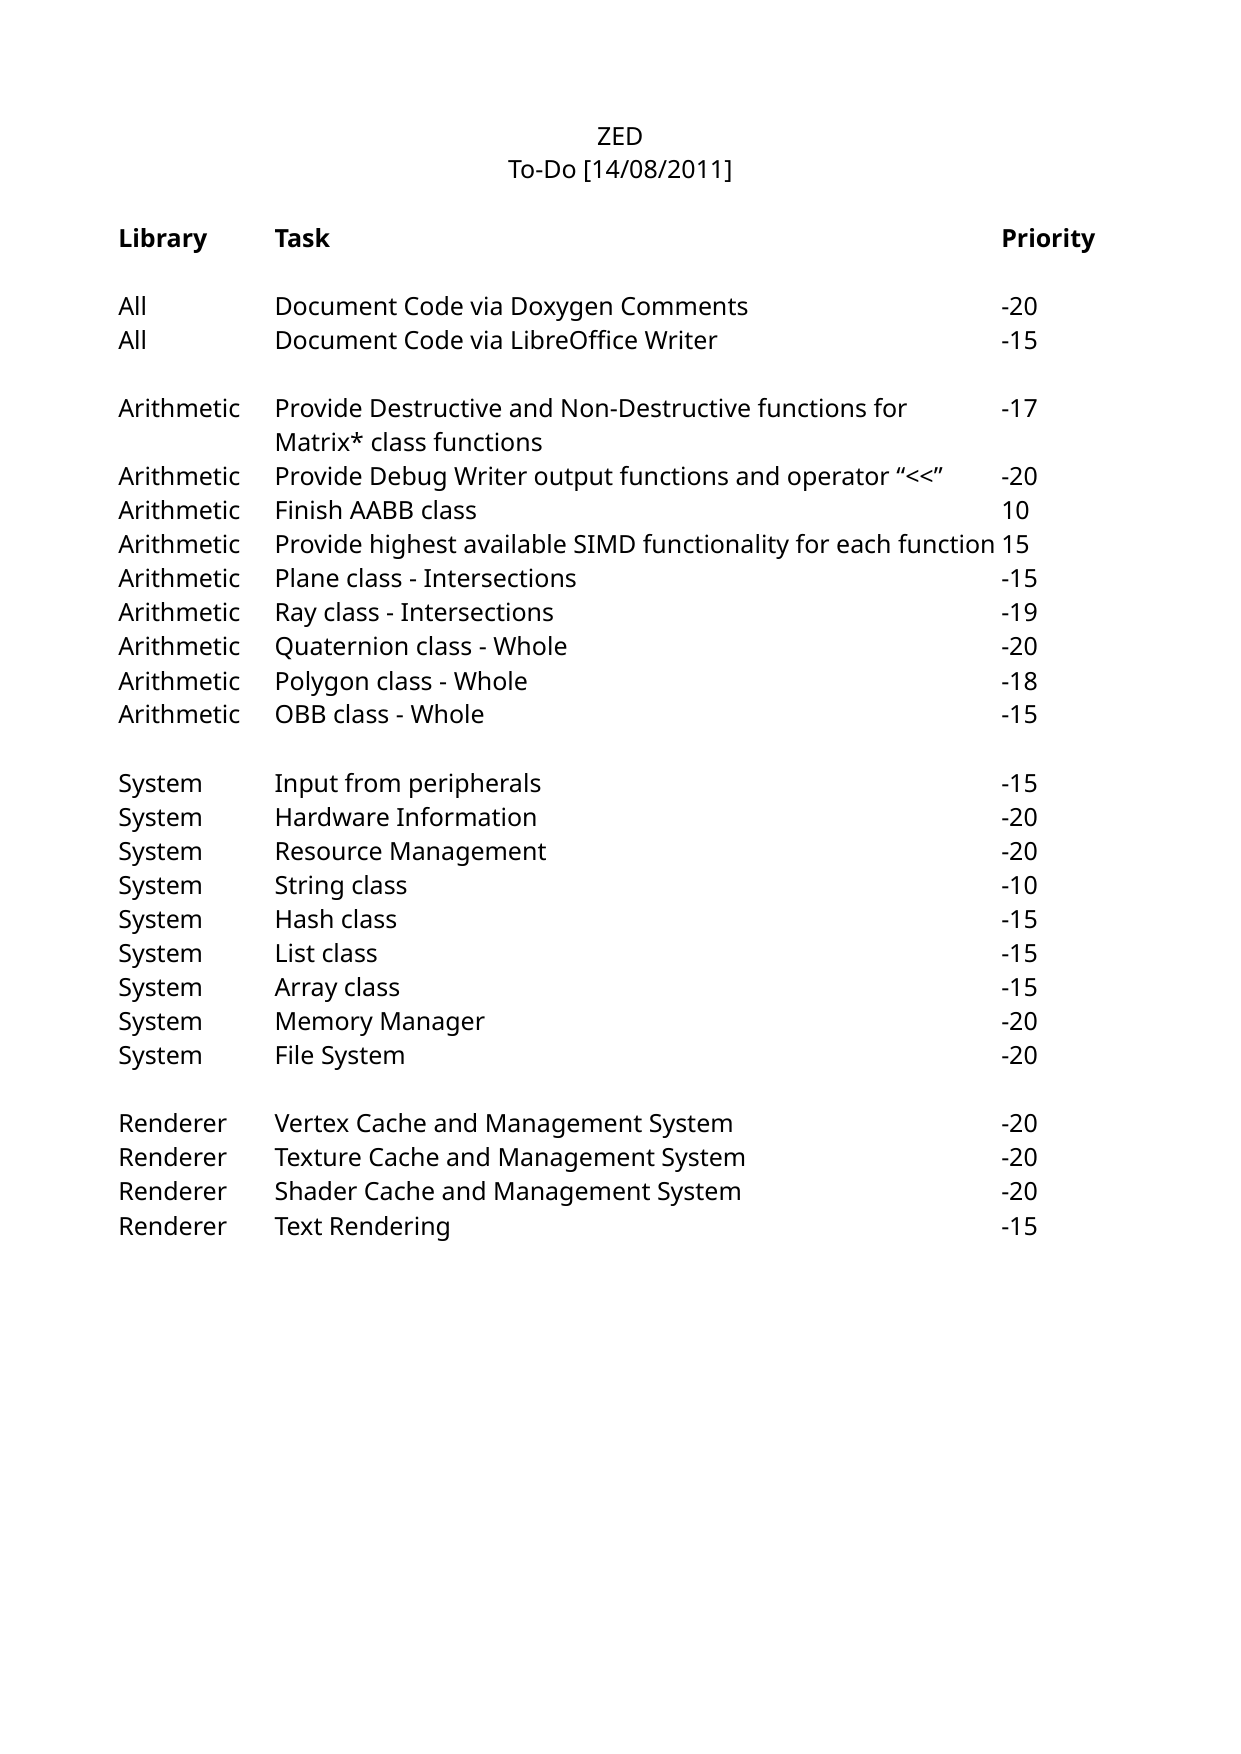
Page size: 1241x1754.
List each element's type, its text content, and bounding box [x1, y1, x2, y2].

table_header Priority [1001, 220, 1123, 254]
table_cell Vertex Cache and Management System [274, 1106, 1001, 1140]
table_cell File System [274, 1038, 1001, 1072]
table_cell -20 [1001, 629, 1123, 663]
table_cell -20 [1001, 834, 1123, 867]
table_cell [1001, 1481, 1123, 1515]
table_cell -15 [1001, 697, 1123, 731]
table_cell [274, 1276, 1001, 1310]
table_cell [274, 731, 1001, 765]
table_cell [118, 1242, 274, 1276]
table_cell System [118, 868, 274, 902]
table_cell Arithmetic [118, 561, 274, 595]
table_cell [118, 1276, 274, 1310]
table_cell System [118, 1004, 274, 1038]
table_cell All [118, 289, 274, 322]
table_cell Resource Management [274, 834, 1001, 867]
table_cell [118, 1549, 274, 1583]
table_cell [274, 1413, 1001, 1447]
table_cell [1001, 1242, 1123, 1276]
table_cell Renderer [118, 1174, 274, 1208]
table_cell System [118, 902, 274, 936]
table_cell All [118, 323, 274, 357]
table_cell System [118, 765, 274, 799]
table_cell [274, 1379, 1001, 1412]
table_cell [1001, 1276, 1123, 1310]
table_header Task [274, 220, 1001, 254]
table_cell Arithmetic [118, 493, 274, 527]
table_cell [1001, 1515, 1123, 1549]
table_cell OBB class - Whole [274, 697, 1001, 731]
table_cell -20 [1001, 799, 1123, 833]
table_cell -20 [1001, 1106, 1123, 1140]
table_cell Memory Manager [274, 1004, 1001, 1038]
table_cell -20 [1001, 1174, 1123, 1208]
table_cell System [118, 936, 274, 970]
table_cell [1001, 357, 1123, 391]
table_cell [1001, 1549, 1123, 1583]
table_cell [274, 1072, 1001, 1106]
table_cell System [118, 970, 274, 1004]
table_cell Arithmetic [118, 697, 274, 731]
table_cell -19 [1001, 595, 1123, 629]
table_cell [274, 1344, 1001, 1378]
table_cell -20 [1001, 289, 1123, 322]
table_cell Arithmetic [118, 629, 274, 663]
table_cell Arithmetic [118, 663, 274, 697]
table_cell -20 [1001, 1038, 1123, 1072]
table_cell [118, 1344, 274, 1378]
table_cell [274, 1242, 1001, 1276]
table_cell Arithmetic [118, 595, 274, 629]
table_header Library [118, 220, 274, 254]
table_cell Arithmetic [118, 391, 274, 459]
text ZED [118, 118, 1122, 152]
table_cell [1001, 1447, 1123, 1481]
table_cell -10 [1001, 868, 1123, 902]
table_cell Document Code via LibreOffice Writer [274, 323, 1001, 357]
table_cell Polygon class - Whole [274, 663, 1001, 697]
table_cell -18 [1001, 663, 1123, 697]
table_cell [1001, 1413, 1123, 1447]
table_cell [118, 1310, 274, 1344]
table_cell [118, 357, 274, 391]
table_cell [274, 1447, 1001, 1481]
table_cell Texture Cache and Management System [274, 1140, 1001, 1174]
table_cell [274, 1515, 1001, 1549]
table_cell [118, 731, 274, 765]
table_cell [118, 254, 274, 288]
table_cell Provide Destructive and Non-Destructive functions for Matrix* class functions [274, 391, 1001, 459]
table_cell -20 [1001, 459, 1123, 493]
table_cell -20 [1001, 1004, 1123, 1038]
table_cell Arithmetic [118, 459, 274, 493]
table_cell -20 [1001, 1140, 1123, 1174]
table_cell [1001, 1072, 1123, 1106]
table_cell Hardware Information [274, 799, 1001, 833]
table_cell [1001, 1344, 1123, 1378]
table_cell Renderer [118, 1106, 274, 1140]
table_cell [118, 1447, 274, 1481]
text To-Do [14/08/2011] [118, 152, 1122, 186]
table_cell Arithmetic [118, 527, 274, 561]
table_cell Renderer [118, 1208, 274, 1242]
table_cell Provide highest available SIMD functionality for each function [274, 527, 1001, 561]
table_cell [1001, 1379, 1123, 1412]
table_cell [118, 1413, 274, 1447]
table_cell -15 [1001, 1208, 1123, 1242]
table_cell System [118, 834, 274, 867]
table_cell -17 [1001, 391, 1123, 459]
table_cell String class [274, 868, 1001, 902]
table_cell 10 [1001, 493, 1123, 527]
table_cell Finish AABB class [274, 493, 1001, 527]
table_cell Provide Debug Writer output functions and operator “<<” [274, 459, 1001, 493]
table_cell [1001, 1310, 1123, 1344]
table_cell Shader Cache and Management System [274, 1174, 1001, 1208]
table_cell -15 [1001, 561, 1123, 595]
table_cell Plane class - Intersections [274, 561, 1001, 595]
table_cell [118, 1515, 274, 1549]
table_cell [274, 357, 1001, 391]
table_cell [274, 254, 1001, 288]
table_cell Document Code via Doxygen Comments [274, 289, 1001, 322]
table_cell 15 [1001, 527, 1123, 561]
table_cell List class [274, 936, 1001, 970]
table_cell System [118, 1038, 274, 1072]
table_cell Text Rendering [274, 1208, 1001, 1242]
table_cell [118, 1072, 274, 1106]
table_cell -15 [1001, 970, 1123, 1004]
table_cell -15 [1001, 765, 1123, 799]
table_cell -15 [1001, 323, 1123, 357]
table_cell [1001, 731, 1123, 765]
table_cell Quaternion class - Whole [274, 629, 1001, 663]
table_cell [118, 1379, 274, 1412]
table_cell System [118, 799, 274, 833]
table_cell -15 [1001, 936, 1123, 970]
table_cell Input from peripherals [274, 765, 1001, 799]
table_cell [1001, 254, 1123, 288]
table_cell [274, 1481, 1001, 1515]
table_cell Hash class [274, 902, 1001, 936]
table_cell Array class [274, 970, 1001, 1004]
table_cell [274, 1549, 1001, 1583]
table_cell Renderer [118, 1140, 274, 1174]
table_cell [118, 1481, 274, 1515]
table_cell -15 [1001, 902, 1123, 936]
table_cell Ray class - Intersections [274, 595, 1001, 629]
table_cell [274, 1310, 1001, 1344]
